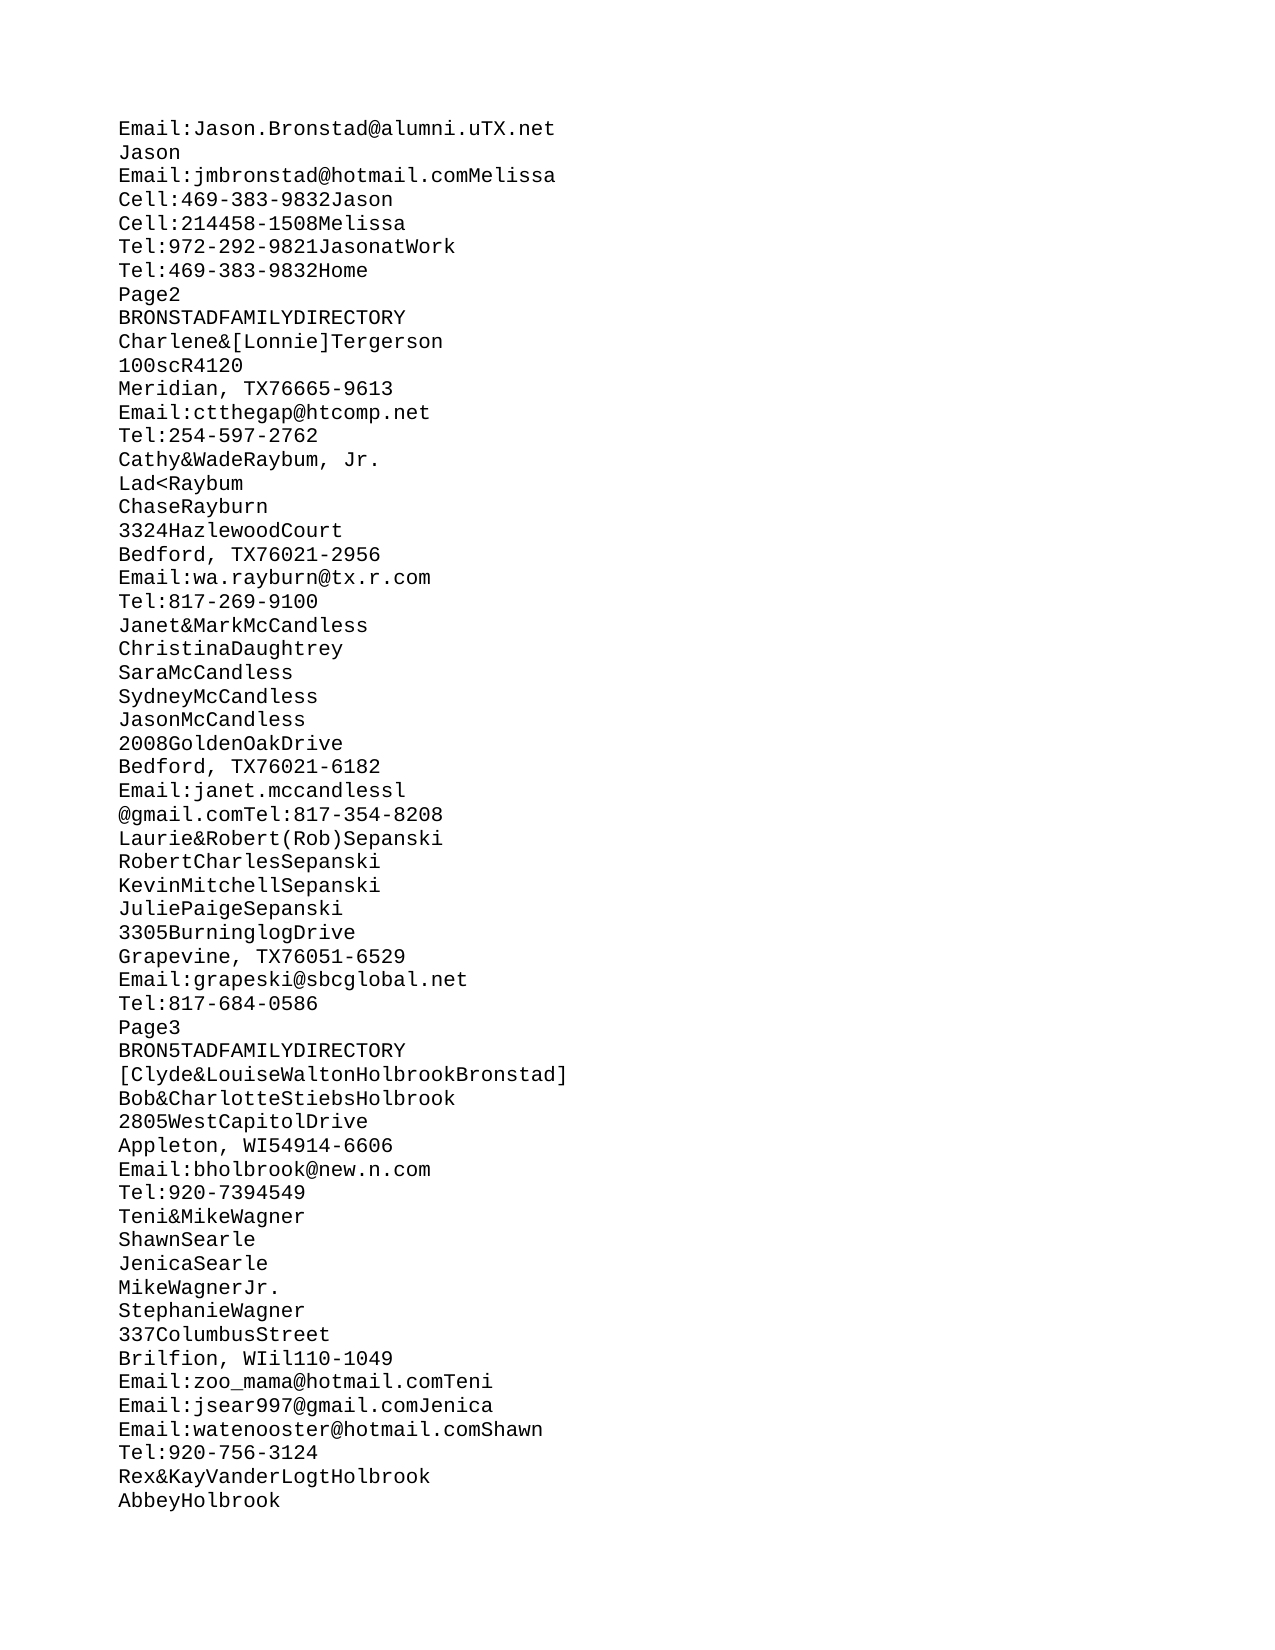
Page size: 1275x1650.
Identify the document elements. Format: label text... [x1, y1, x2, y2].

text Tel:972-292-9821JasonatWork [118, 236, 1157, 260]
text Tel:254-597-2762 [118, 426, 1157, 449]
text Cell:469-383-9832Jason [118, 189, 1157, 213]
text Email:Jason.Bronstad@alumni.uTX.net [118, 118, 1157, 142]
text Tel:920-7394549 [118, 1182, 1157, 1206]
text Cell:214458-1508Melissa [118, 213, 1157, 236]
text 2008GoldenOakDrive [118, 733, 1157, 757]
text Tel:817-684-0586 [118, 993, 1157, 1017]
text BRONSTADFAMILYDIRECTORY [118, 307, 1157, 331]
text Brilfion, WIil110-1049 [118, 1348, 1157, 1371]
text [Clyde&LouiseWaltonHolbrookBronstad] [118, 1064, 1157, 1088]
text Email:zoo_mama@hotmail.comTeni [118, 1371, 1157, 1395]
text Email:bholbrook@new.n.com [118, 1158, 1157, 1182]
text Charlene&[Lonnie]Tergerson [118, 331, 1157, 354]
text 337ColumbusStreet [118, 1324, 1157, 1348]
text SydneyMcCandless [118, 686, 1157, 709]
text Grapevine, TX76051-6529 [118, 946, 1157, 969]
text Janet&MarkMcCandless [118, 615, 1157, 638]
text 100scR4120 [118, 354, 1157, 378]
text Appleton, WI54914-6606 [118, 1135, 1157, 1158]
text Laurie&Robert(Rob)Sepanski [118, 827, 1157, 851]
text Tel:469-383-9832Home [118, 260, 1157, 284]
text Meridian, TX76665-9613 [118, 378, 1157, 402]
text Page3 [118, 1017, 1157, 1040]
text Page2 [118, 284, 1157, 307]
text JasonMcCandless [118, 709, 1157, 733]
text Bedford, TX76021-2956 [118, 544, 1157, 567]
text Bedford, TX76021-6182 [118, 757, 1157, 780]
text Email:jsear997@gmail.comJenica [118, 1395, 1157, 1419]
text Cathy&WadeRaybum, Jr. [118, 449, 1157, 473]
text Teni&MikeWagner [118, 1206, 1157, 1229]
text Email:wa.rayburn@tx.r.com [118, 567, 1157, 591]
text KevinMitchellSepanski [118, 875, 1157, 898]
text Email:grapeski@sbcglobal.net [118, 969, 1157, 993]
text 3324HazlewoodCourt [118, 520, 1157, 544]
text Tel:817-269-9100 [118, 591, 1157, 615]
text 3305BurninglogDrive [118, 922, 1157, 946]
text Tel:920-756-3124 [118, 1442, 1157, 1466]
text Jason [118, 142, 1157, 165]
text JenicaSearle [118, 1253, 1157, 1277]
text StephanieWagner [118, 1300, 1157, 1324]
text MikeWagnerJr. [118, 1277, 1157, 1300]
text Email:watenooster@hotmail.comShawn [118, 1419, 1157, 1442]
text JuliePaigeSepanski [118, 898, 1157, 922]
text Email:jmbronstad@hotmail.comMelissa [118, 165, 1157, 189]
text AbbeyHolbrook [118, 1489, 1157, 1513]
text ChristinaDaughtrey [118, 638, 1157, 662]
text Bob&CharlotteStiebsHolbrook [118, 1088, 1157, 1111]
text Email:ctthegap@htcomp.net [118, 402, 1157, 426]
text RobertCharlesSepanski [118, 851, 1157, 875]
text 2805WestCapitolDrive [118, 1111, 1157, 1135]
text @gmail.comTel:817-354-8208 [118, 804, 1157, 827]
text ChaseRayburn [118, 496, 1157, 520]
text BRON5TADFAMILYDIRECTORY [118, 1040, 1157, 1064]
text Lad<Raybum [118, 473, 1157, 496]
text Email:janet.mccandlessl [118, 780, 1157, 804]
text SaraMcCandless [118, 662, 1157, 686]
text ShawnSearle [118, 1229, 1157, 1253]
text Rex&KayVanderLogtHolbrook [118, 1466, 1157, 1489]
